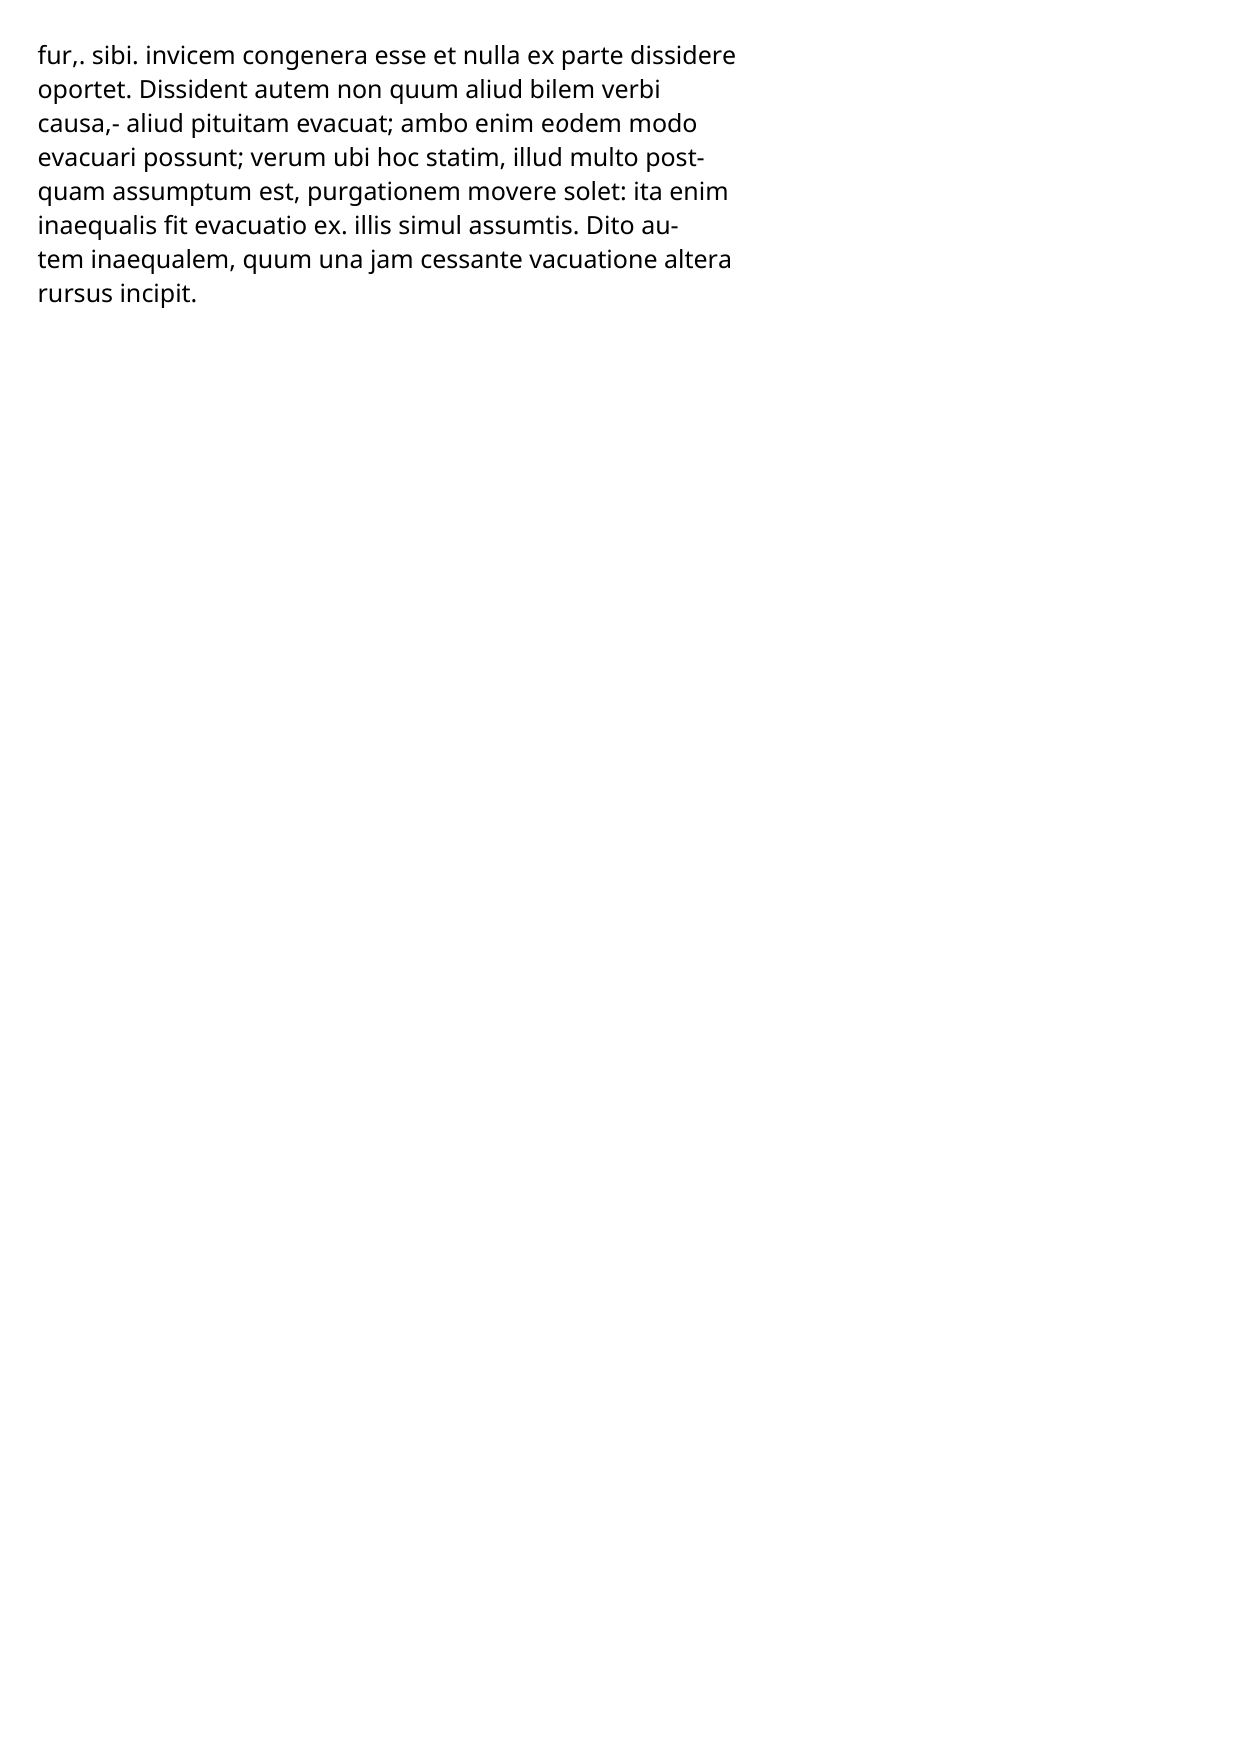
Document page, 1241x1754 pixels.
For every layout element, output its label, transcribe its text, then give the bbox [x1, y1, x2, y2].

text fur,. sibi. invicem congenera esse et nulla ex parte dissidere oportet. Dissident autem non quum aliud bilem verbi causa,- aliud pituitam evacuat; ambo enim eodem modo evacuari possunt; verum ubi hoc statim, illud multo post- quam assumptum est, purgationem movere solet: ita enim inaequalis fit evacuatio ex. illis simul assumtis. Dito au- tem inaequalem, quum una jam cessante vacuatione altera rursus incipit. [37, 37, 1203, 310]
